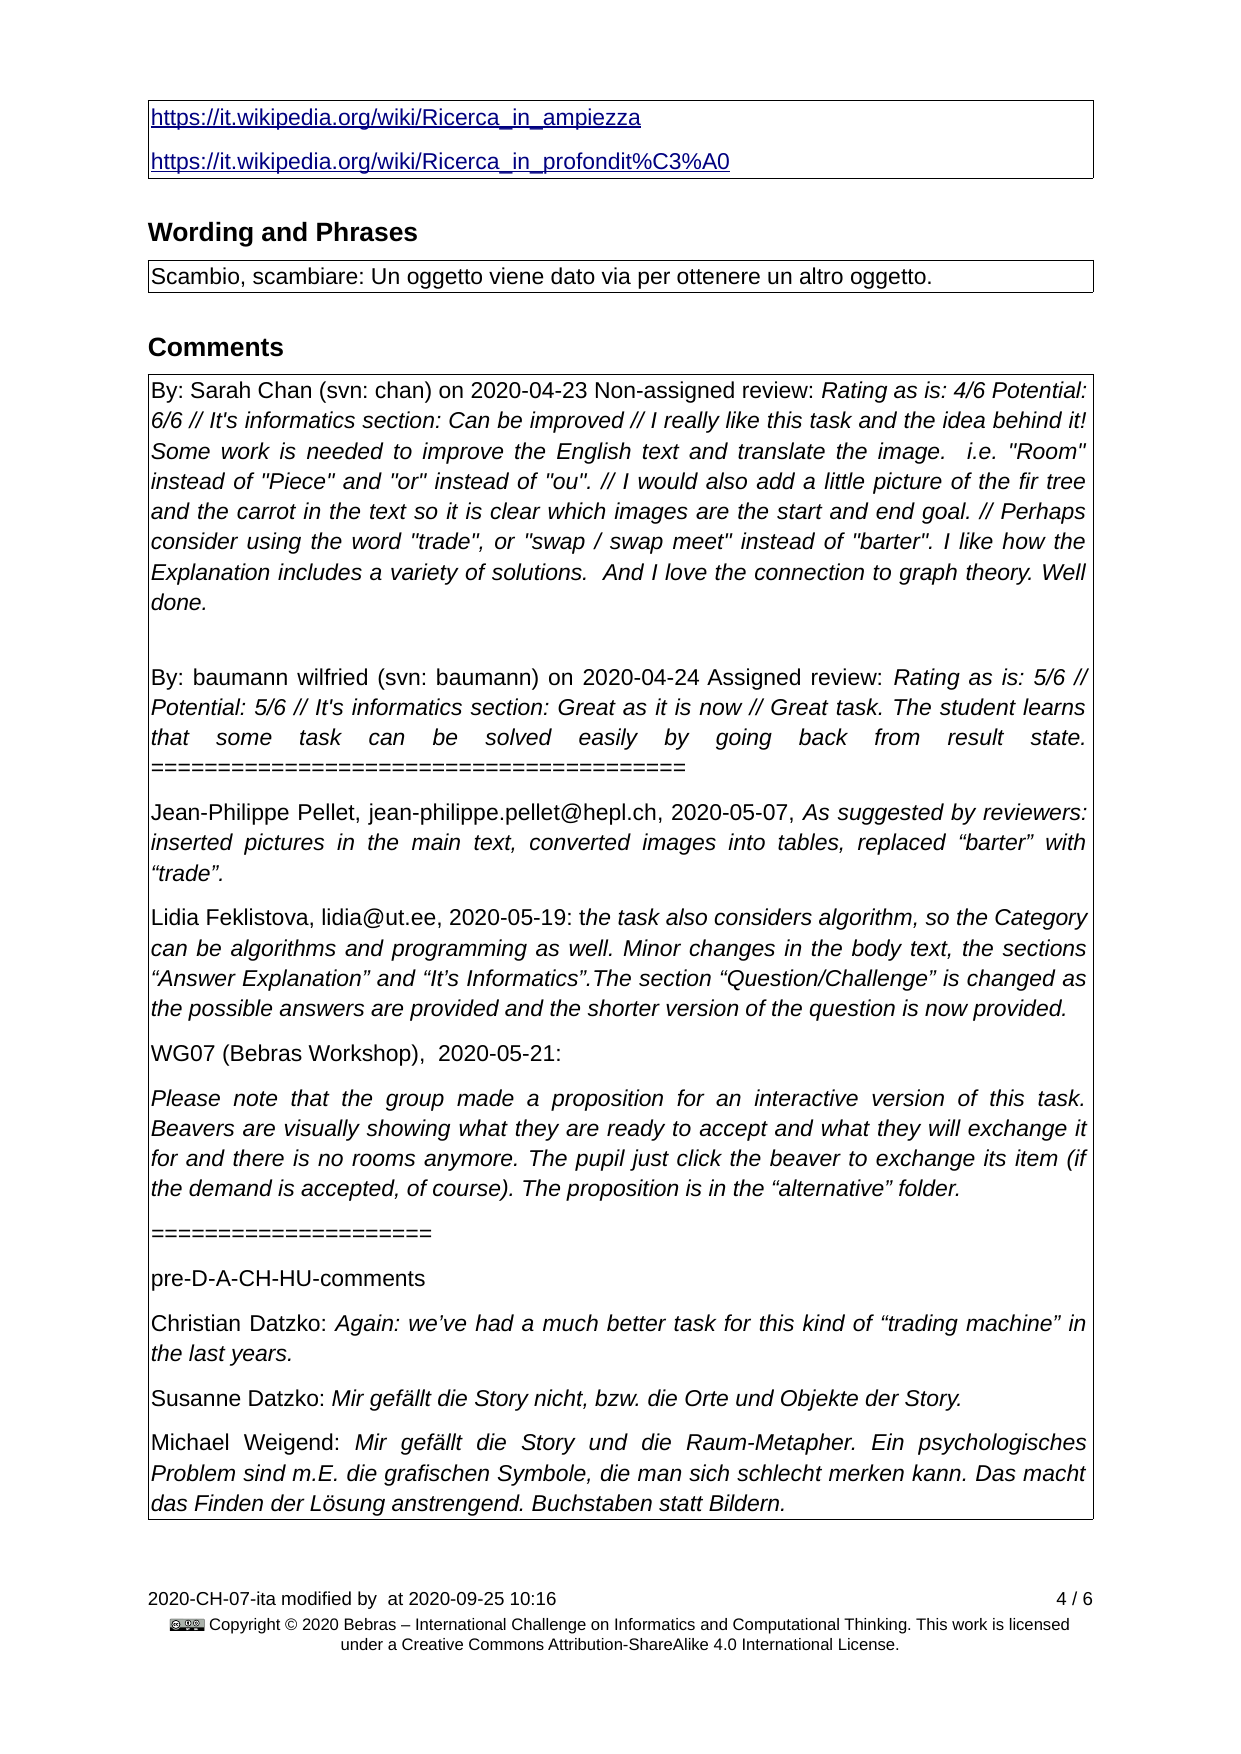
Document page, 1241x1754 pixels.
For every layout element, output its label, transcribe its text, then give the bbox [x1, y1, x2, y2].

text Scambio, scambiare: Un oggetto viene dato via per ottenere un altro oggetto. [149, 261, 1093, 292]
text WG07 (Bebras Workshop), 2020-05-21: [149, 1037, 1093, 1066]
text ===================== [149, 1217, 1093, 1246]
text By: baumann wilfried (svn: baumann) on 2020-04-24 Assigned review: Rating as is: 5/6 // Potential: 5/6 // It's informatics section: Great as it is now // Great task. The student learns that some task can be solved easily by going back from result state. ======================================== [149, 630, 1093, 781]
text Michael Weigend: Mir gefällt die Story und die Raum-Metapher. Ein psychologisches Problem sind m.E. die grafischen Symbole, die man sich schlecht merken kann. Das macht das Finden der Lösung anstrengend. Buchstaben statt Bildern. [149, 1426, 1093, 1519]
text pre-D-A-CH-HU-comments [149, 1262, 1093, 1291]
text https://it.wikipedia.org/wiki/Ricerca_in_profondit%C3%A0 [149, 145, 1093, 178]
subtitle Comments [148, 331, 1093, 362]
text Susanne Datzko: Mir gefällt die Story nicht, bzw. die Orte und Objekte der Story. [149, 1381, 1093, 1411]
subtitle Wording and Phrases [148, 217, 1093, 247]
text Please note that the group made a proposition for an interactive version of this task. Beavers are visually showing what they are ready to accept and what they will exchange it for and there is no rooms anymore. The pupil just click the beaver to exchange its item (if the demand is accepted, of course). The proposition is in the “alternative” folder. [149, 1081, 1093, 1201]
text https://it.wikipedia.org/wiki/Ricerca_in_ampiezza [149, 101, 1093, 130]
text Jean-Philippe Pellet, jean-philippe.pellet@hepl.ch, 2020-05-07, As suggested by reviewers: inserted pictures in the main text, converted images into tables, replaced “barter” with “trade”. [149, 796, 1093, 886]
text Lidia Feklistova, lidia@ut.ee, 2020-05-19: the task also considers algorithm, so the Category can be algorithms and programming as well. Minor changes in the body text, the sections “Answer Explanation” and “It’s Informatics”.The section “Question/Challenge” is changed as the possible answers are provided and the shorter version of the question is now provided. [149, 901, 1093, 1021]
text Christian Datzko: Again: we’ve had a much better task for this kind of “trading machine” in the last years. [149, 1306, 1093, 1366]
text By: Sarah Chan (svn: chan) on 2020-04-23 Non-assigned review: Rating as is: 4/6 Potential: 6/6 // It's informatics section: Can be improved // I really like this task and the idea behind it! Some work is needed to improve the English text and translate the image. i.e. "Room" instead of "Piece" and "or" instead of "ou". // I would also add a little picture of the fir tree and the carrot in the text so it is clear which images are the start and end goal. // Perhaps consider using the word "trade", or "swap / swap meet" instead of "barter". I like how the Explanation includes a variety of solutions. And I love the connection to graph theory. Well done. [149, 375, 1093, 615]
